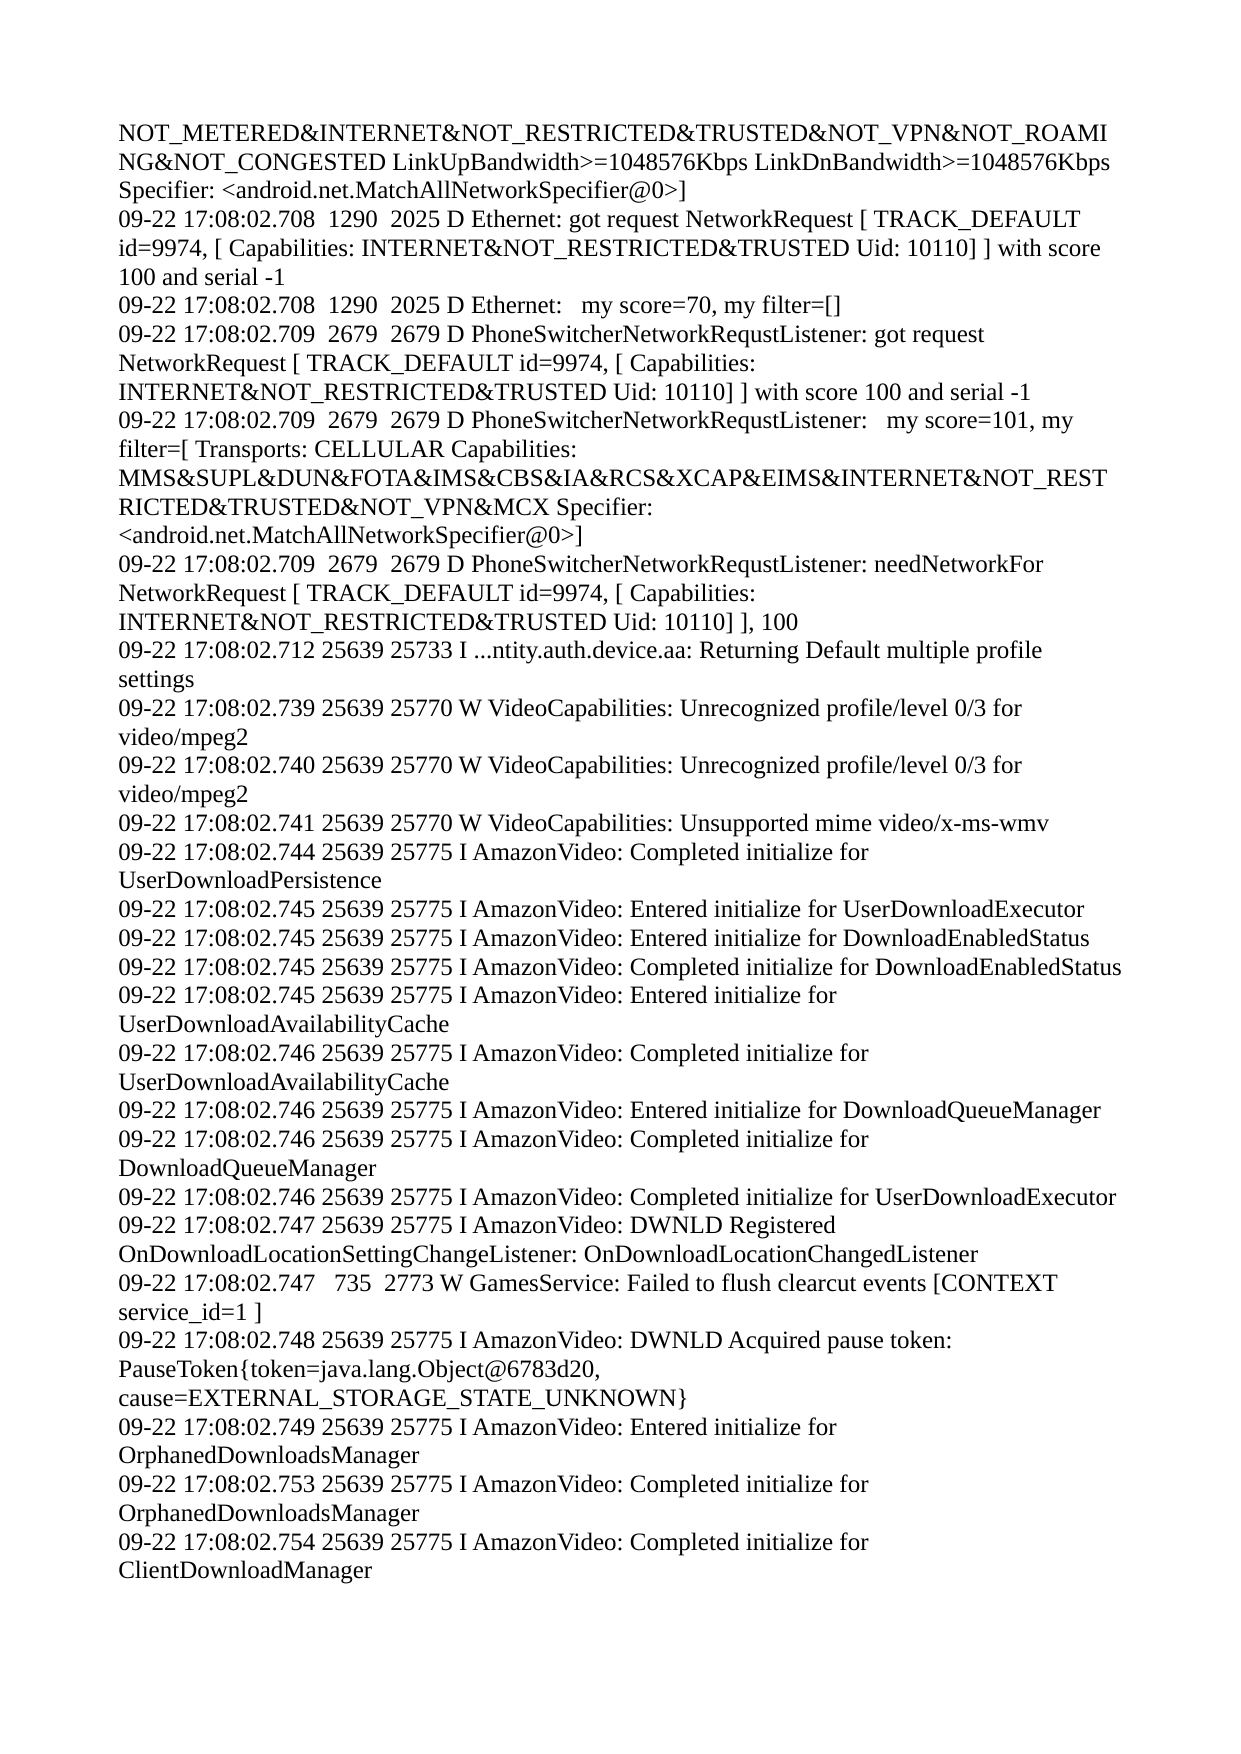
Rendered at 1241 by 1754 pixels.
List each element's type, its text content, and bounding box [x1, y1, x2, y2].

text 09-22 17:08:02.747 25639 25775 I AmazonVideo: DWNLD Registered OnDownloadLocationSettingChangeListener: OnDownloadLocationChangedListener [118, 1211, 1122, 1268]
text 09-22 17:08:02.709 2679 2679 D PhoneSwitcherNetworkRequstListener: needNetworkFor NetworkRequest [ TRACK_DEFAULT id=9974, [ Capabilities: INTERNET&NOT_RESTRICTED&TRUSTED Uid: 10110] ], 100 [118, 549, 1122, 636]
text 09-22 17:08:02.745 25639 25775 I AmazonVideo: Entered initialize for UserDownloadAvailabilityCache [118, 981, 1122, 1038]
text 09-22 17:08:02.745 25639 25775 I AmazonVideo: Entered initialize for UserDownloadExecutor [118, 894, 1122, 923]
text 09-22 17:08:02.741 25639 25770 W VideoCapabilities: Unsupported mime video/x-ms-wmv [118, 808, 1122, 837]
text 09-22 17:08:02.746 25639 25775 I AmazonVideo: Completed initialize for UserDownloadAvailabilityCache [118, 1038, 1122, 1096]
text 09-22 17:08:02.746 25639 25775 I AmazonVideo: Completed initialize for DownloadQueueManager [118, 1124, 1122, 1182]
text 09-22 17:08:02.708 1290 2025 D Ethernet: got request NetworkRequest [ TRACK_DEFAULT id=9974, [ Capabilities: INTERNET&NOT_RESTRICTED&TRUSTED Uid: 10110] ] with score 100 and serial -1 [118, 204, 1122, 291]
text 09-22 17:08:02.739 25639 25770 W VideoCapabilities: Unrecognized profile/level 0/3 for video/mpeg2 [118, 693, 1122, 751]
text 09-22 17:08:02.748 25639 25775 I AmazonVideo: DWNLD Acquired pause token: PauseToken{token=java.lang.Object@6783d20, cause=EXTERNAL_STORAGE_STATE_UNKNOWN} [118, 1326, 1122, 1412]
text 09-22 17:08:02.753 25639 25775 I AmazonVideo: Completed initialize for OrphanedDownloadsManager [118, 1469, 1122, 1527]
text 09-22 17:08:02.708 1290 2025 D Ethernet: my score=70, my filter=[] [118, 291, 1122, 319]
text 09-22 17:08:02.746 25639 25775 I AmazonVideo: Completed initialize for UserDownloadExecutor [118, 1182, 1122, 1211]
text 09-22 17:08:02.712 25639 25733 I ...ntity.auth.device.aa: Returning Default multiple profile settings [118, 636, 1122, 693]
text 09-22 17:08:02.749 25639 25775 I AmazonVideo: Entered initialize for OrphanedDownloadsManager [118, 1412, 1122, 1469]
text NOT_METERED&INTERNET&NOT_RESTRICTED&TRUSTED&NOT_VPN&NOT_ROAMING&NOT_CONGESTED LinkUpBandwidth>=1048576Kbps LinkDnBandwidth>=1048576Kbps Specifier: <android.net.MatchAllNetworkSpecifier@0>] [118, 118, 1122, 204]
text 09-22 17:08:02.746 25639 25775 I AmazonVideo: Entered initialize for DownloadQueueManager [118, 1096, 1122, 1124]
text 09-22 17:08:02.745 25639 25775 I AmazonVideo: Completed initialize for DownloadEnabledStatus [118, 952, 1122, 981]
text 09-22 17:08:02.744 25639 25775 I AmazonVideo: Completed initialize for UserDownloadPersistence [118, 837, 1122, 894]
text 09-22 17:08:02.754 25639 25775 I AmazonVideo: Completed initialize for ClientDownloadManager [118, 1527, 1122, 1584]
text 09-22 17:08:02.740 25639 25770 W VideoCapabilities: Unrecognized profile/level 0/3 for video/mpeg2 [118, 751, 1122, 808]
text 09-22 17:08:02.709 2679 2679 D PhoneSwitcherNetworkRequstListener: my score=101, my filter=[ Transports: CELLULAR Capabilities: MMS&SUPL&DUN&FOTA&IMS&CBS&IA&RCS&XCAP&EIMS&INTERNET&NOT_RESTRICTED&TRUSTED&NOT_VPN&MCX Specifier: <android.net.MatchAllNetworkSpecifier@0>] [118, 406, 1122, 549]
text 09-22 17:08:02.745 25639 25775 I AmazonVideo: Entered initialize for DownloadEnabledStatus [118, 923, 1122, 952]
text 09-22 17:08:02.747 735 2773 W GamesService: Failed to flush clearcut events [CONTEXT service_id=1 ] [118, 1268, 1122, 1326]
text 09-22 17:08:02.709 2679 2679 D PhoneSwitcherNetworkRequstListener: got request NetworkRequest [ TRACK_DEFAULT id=9974, [ Capabilities: INTERNET&NOT_RESTRICTED&TRUSTED Uid: 10110] ] with score 100 and serial -1 [118, 319, 1122, 406]
